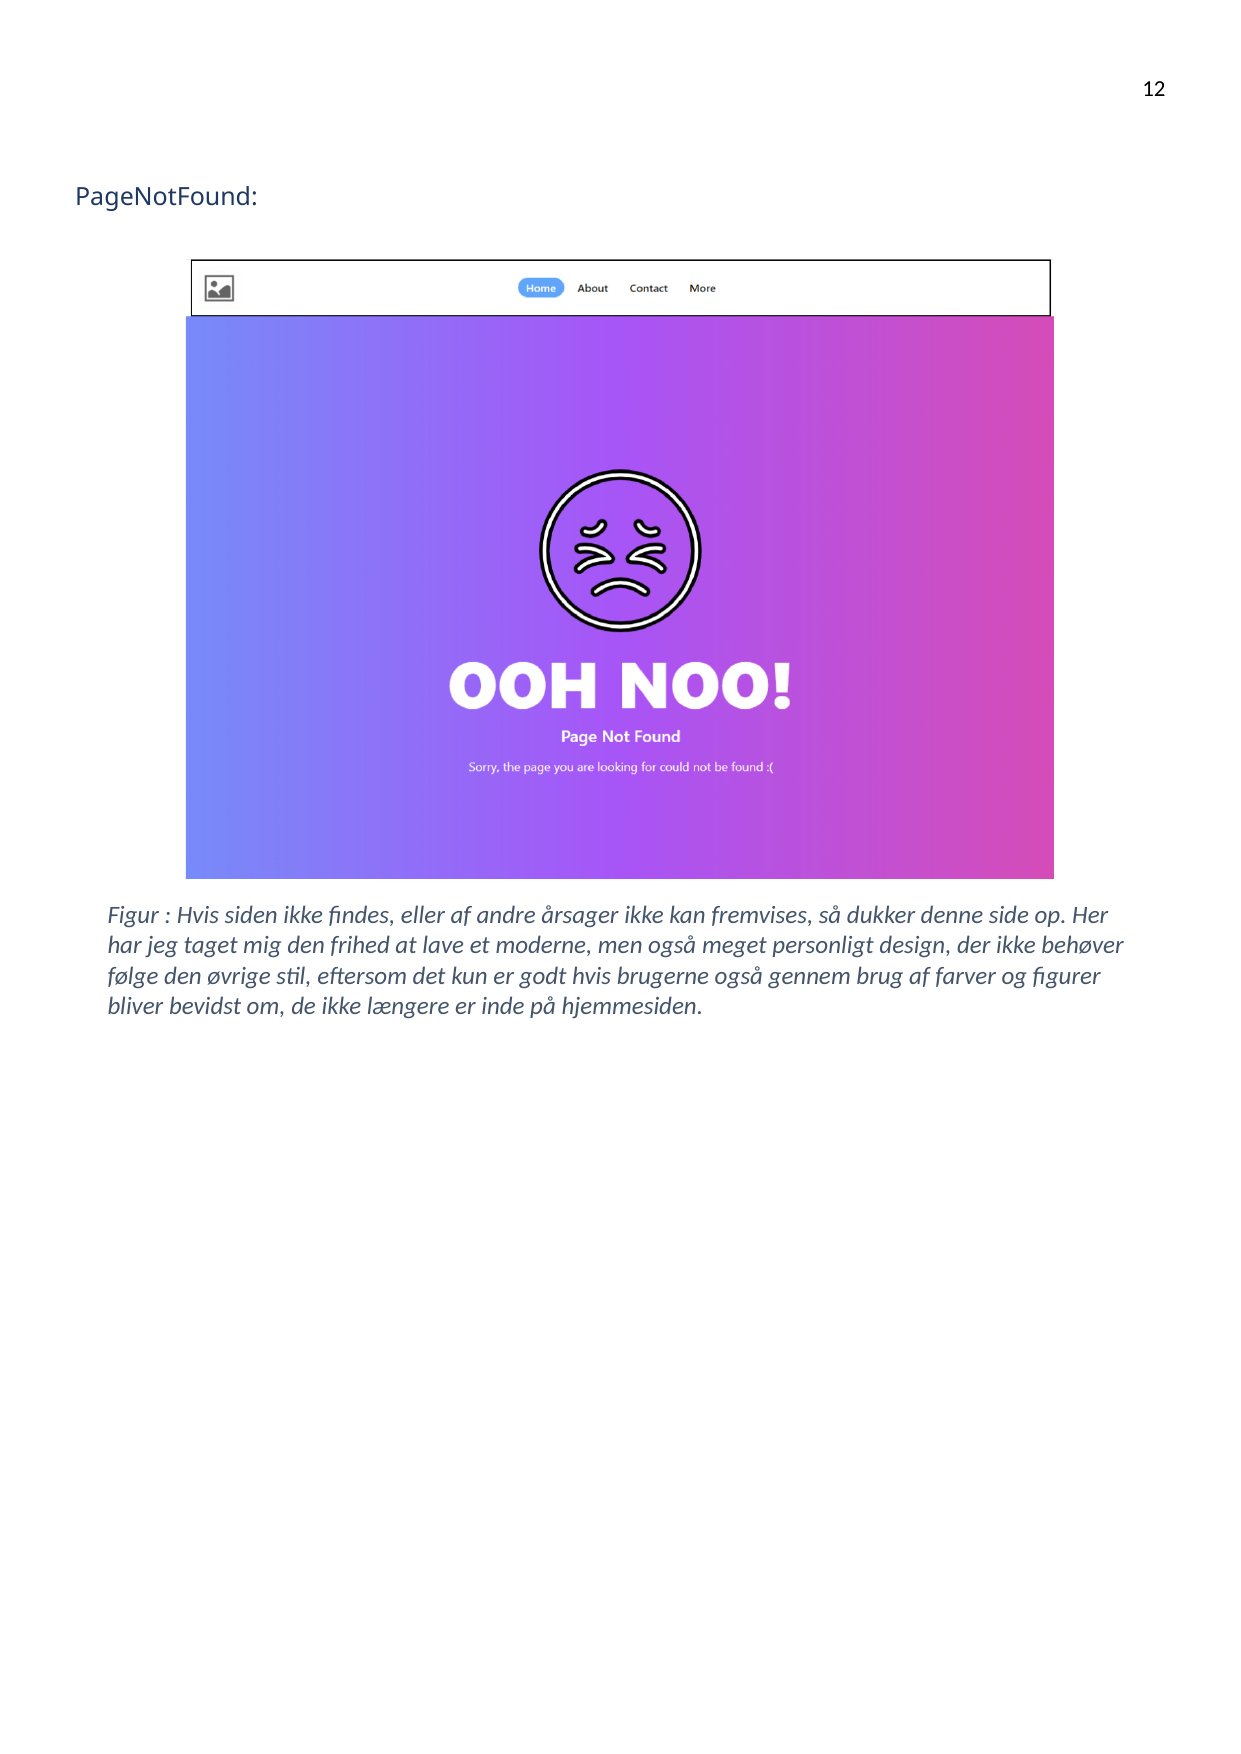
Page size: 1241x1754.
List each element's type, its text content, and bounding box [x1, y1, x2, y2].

subtitle PageNotFound: [75, 179, 1165, 213]
text Figur : Hvis siden ikke findes, eller af andre årsager ikke kan fremvises, så dukker denne side op. Her har jeg taget mig den frihed at lave et moderne, men også meget personligt design, der ikke behøver følge den øvrige stil, eftersom det kun er godt hvis brugerne også gennem brug af farver og figurer bliver bevidst om, de ikke længere er inde på hjemmesiden. [107, 899, 1133, 1021]
